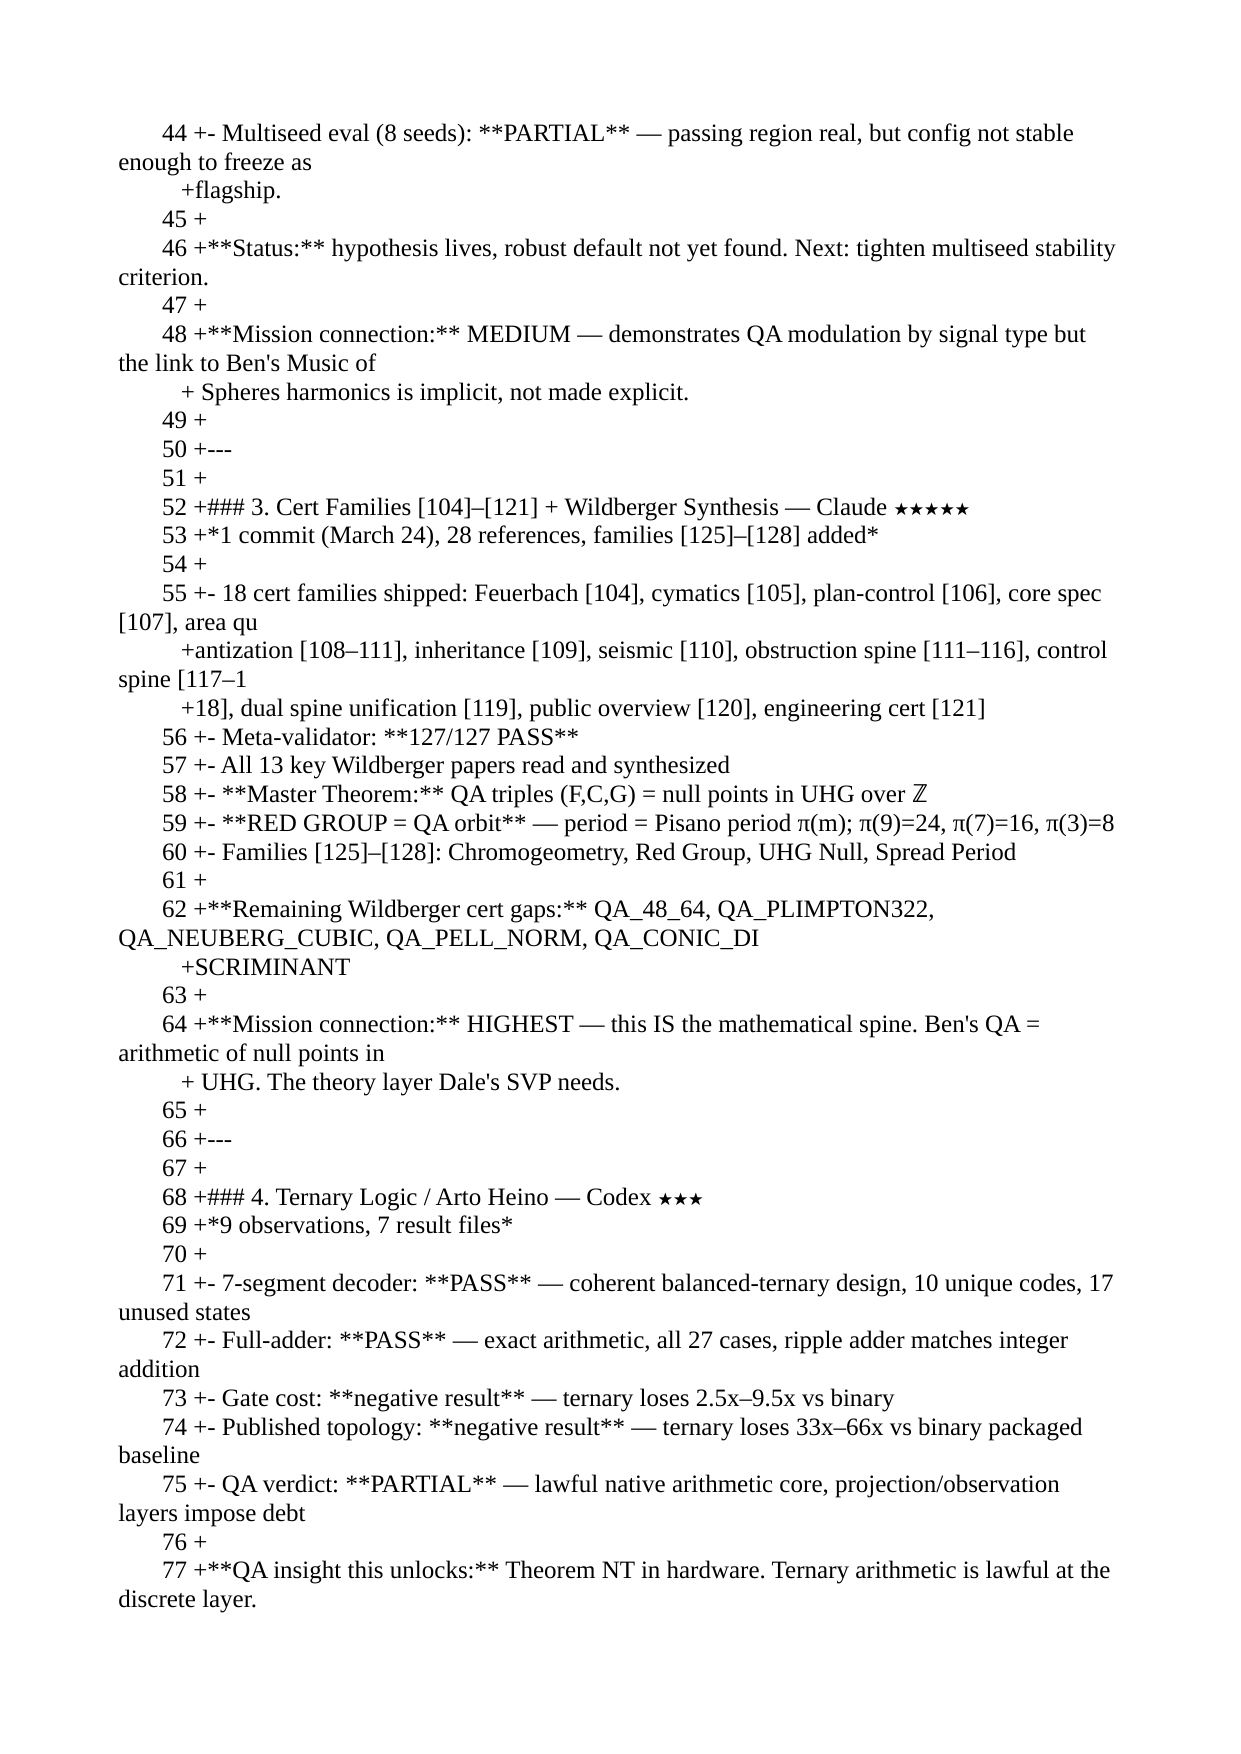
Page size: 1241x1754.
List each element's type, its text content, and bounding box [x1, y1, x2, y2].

text 65 + [118, 1096, 1122, 1124]
text 61 + [118, 866, 1122, 894]
text +SCRIMINANT [118, 952, 1122, 981]
text 73 +- Gate cost: **negative result** — ternary loses 2.5x–9.5x vs binary [118, 1383, 1122, 1412]
text 59 +- **RED GROUP = QA orbit** — period = Pisano period π(m); π(9)=24, π(7)=16, π(3)=8 [118, 808, 1122, 837]
text 68 +### 4. Ternary Logic / Arto Heino — Codex ★★★ [118, 1182, 1122, 1211]
text 48 +**Mission connection:** MEDIUM — demonstrates QA modulation by signal type but the link to Ben's Music of [118, 319, 1122, 377]
text +antization [108–111], inheritance [109], seismic [110], obstruction spine [111–116], control spine [117–1 [118, 636, 1122, 693]
text 44 +- Multiseed eval (8 seeds): **PARTIAL** — passing region real, but config not stable enough to freeze as [118, 118, 1122, 176]
text 46 +**Status:** hypothesis lives, robust default not yet found. Next: tighten multiseed stability criterion. [118, 233, 1122, 291]
text + Spheres harmonics is implicit, not made explicit. [118, 377, 1122, 406]
text 54 + [118, 549, 1122, 578]
text 56 +- Meta-validator: **127/127 PASS** [118, 722, 1122, 751]
text 67 + [118, 1153, 1122, 1182]
text 63 + [118, 981, 1122, 1009]
text 62 +**Remaining Wildberger cert gaps:** QA_48_64, QA_PLIMPTON322, QA_NEUBERG_CUBIC, QA_PELL_NORM, QA_CONIC_DI [118, 894, 1122, 952]
text 69 +*9 observations, 7 result files* [118, 1211, 1122, 1239]
text 66 +--- [118, 1124, 1122, 1153]
text 52 +### 3. Cert Families [104]–[121] + Wildberger Synthesis — Claude ★★★★★ [118, 492, 1122, 521]
text 50 +--- [118, 434, 1122, 463]
text +flagship. [118, 176, 1122, 204]
text 60 +- Families [125]–[128]: Chromogeometry, Red Group, UHG Null, Spread Period [118, 837, 1122, 866]
text 55 +- 18 cert families shipped: Feuerbach [104], cymatics [105], plan-control [106], core spec [107], area qu [118, 578, 1122, 636]
text 76 + [118, 1527, 1122, 1556]
text 57 +- All 13 key Wildberger papers read and synthesized [118, 751, 1122, 779]
text 75 +- QA verdict: **PARTIAL** — lawful native arithmetic core, projection/observation layers impose debt [118, 1469, 1122, 1527]
text 47 + [118, 291, 1122, 319]
text 77 +**QA insight this unlocks:** Theorem NT in hardware. Ternary arithmetic is lawful at the discrete layer. [118, 1556, 1122, 1613]
text 58 +- **Master Theorem:** QA triples (F,C,G) = null points in UHG over ℤ [118, 779, 1122, 808]
text 72 +- Full-adder: **PASS** — exact arithmetic, all 27 cases, ripple adder matches integer addition [118, 1326, 1122, 1383]
text 45 + [118, 204, 1122, 233]
text 53 +*1 commit (March 24), 28 references, families [125]–[128] added* [118, 521, 1122, 549]
text + UHG. The theory layer Dale's SVP needs. [118, 1067, 1122, 1096]
text 51 + [118, 463, 1122, 492]
text 71 +- 7-segment decoder: **PASS** — coherent balanced-ternary design, 10 unique codes, 17 unused states [118, 1268, 1122, 1326]
text +18], dual spine unification [119], public overview [120], engineering cert [121] [118, 693, 1122, 722]
text 64 +**Mission connection:** HIGHEST — this IS the mathematical spine. Ben's QA = arithmetic of null points in [118, 1009, 1122, 1067]
text 74 +- Published topology: **negative result** — ternary loses 33x–66x vs binary packaged baseline [118, 1412, 1122, 1469]
text 70 + [118, 1239, 1122, 1268]
text 49 + [118, 406, 1122, 434]
